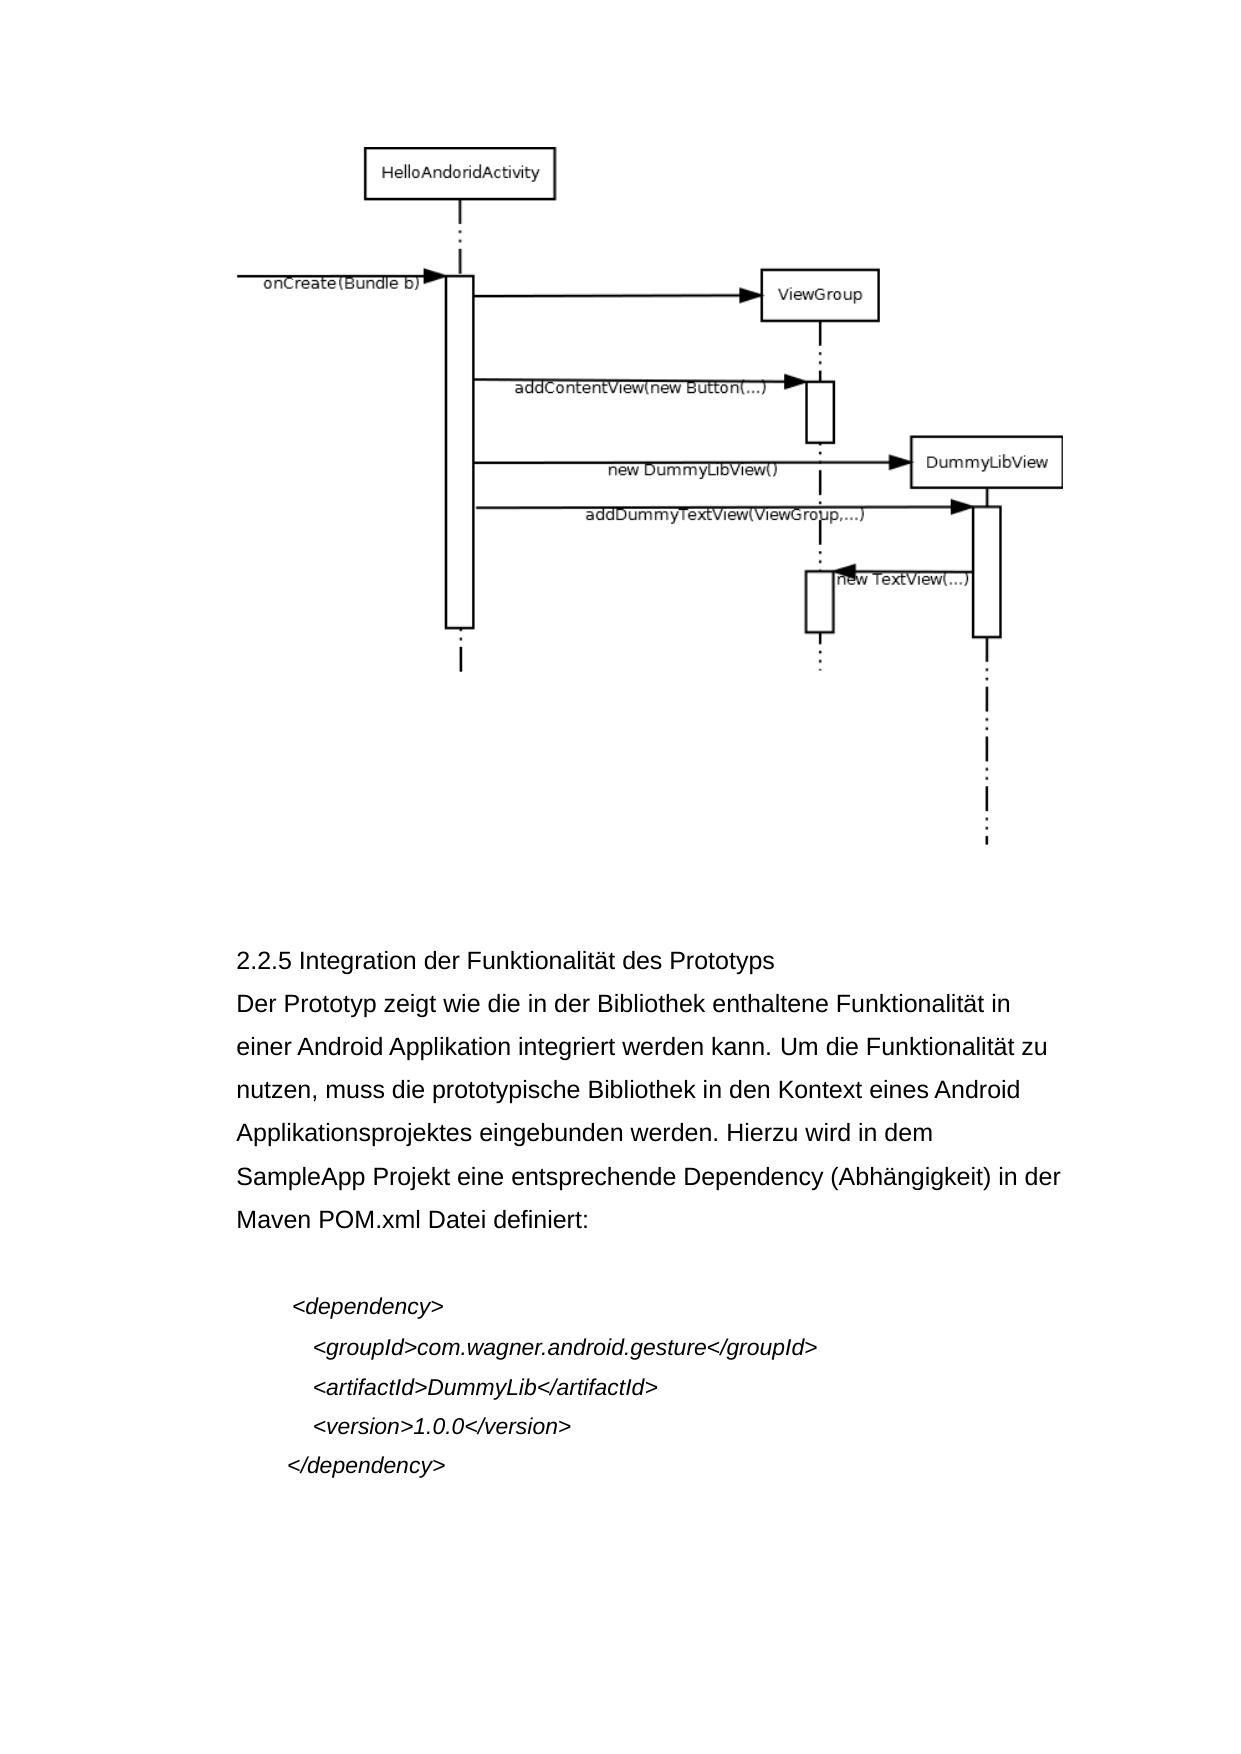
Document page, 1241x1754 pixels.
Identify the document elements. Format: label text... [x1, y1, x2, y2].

text <artifactId>DummyLib</artifactId> [236, 1373, 1063, 1400]
text <version>1.0.0</version> [236, 1413, 1063, 1439]
text Der Prototyp zeigt wie die in der Bibliothek enthaltene Funktionalität in einer Android Applikation integriert werden kann. Um die Funktionalität zu nutzen, muss die prototypische Bibliothek in den Kontext eines Android Applikationsprojektes eingebunden werden. Hierzu wird in dem SampleApp Projekt eine entsprechende Dependency (Abhängigkeit) in der Maven POM.xml Datei definiert: [236, 989, 1063, 1233]
text <dependency> [236, 1291, 1063, 1319]
text 2.2.5 Integration der Funktionalität des Prototyps [236, 946, 1063, 974]
text <groupId>com.wagner.android.gesture</groupId> [236, 1334, 1063, 1360]
picture [236, 147, 1063, 846]
text </dependency> [236, 1452, 1063, 1479]
